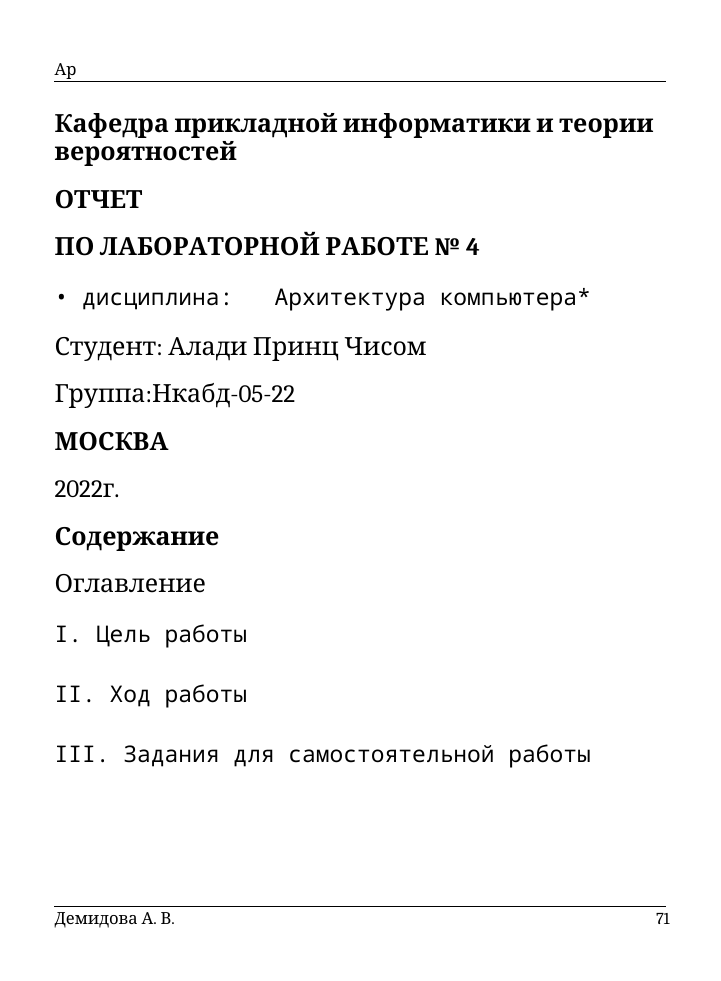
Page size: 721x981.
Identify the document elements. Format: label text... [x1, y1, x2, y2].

text Оглавление [54, 570, 670, 599]
text I. Цель работы II. Ход работы III. Задания для самостоятельной работы [54, 618, 670, 769]
text ПО ЛАБОРАТОРНОЙ РАБОТЕ № 4 [54, 233, 670, 262]
text 2022г. [54, 475, 670, 504]
text Студент: Алади Принц Чисом [54, 333, 670, 362]
text Группа:Нкабд-05-22 [54, 380, 670, 409]
text Кафедра прикладной информатики и теории вероятностей [54, 109, 670, 167]
text Содержание [54, 523, 670, 552]
text ОТЧЕТ [54, 186, 670, 214]
text МОСКВА [54, 428, 670, 457]
text • дисциплина: Архитектура компьютера* [54, 281, 670, 312]
